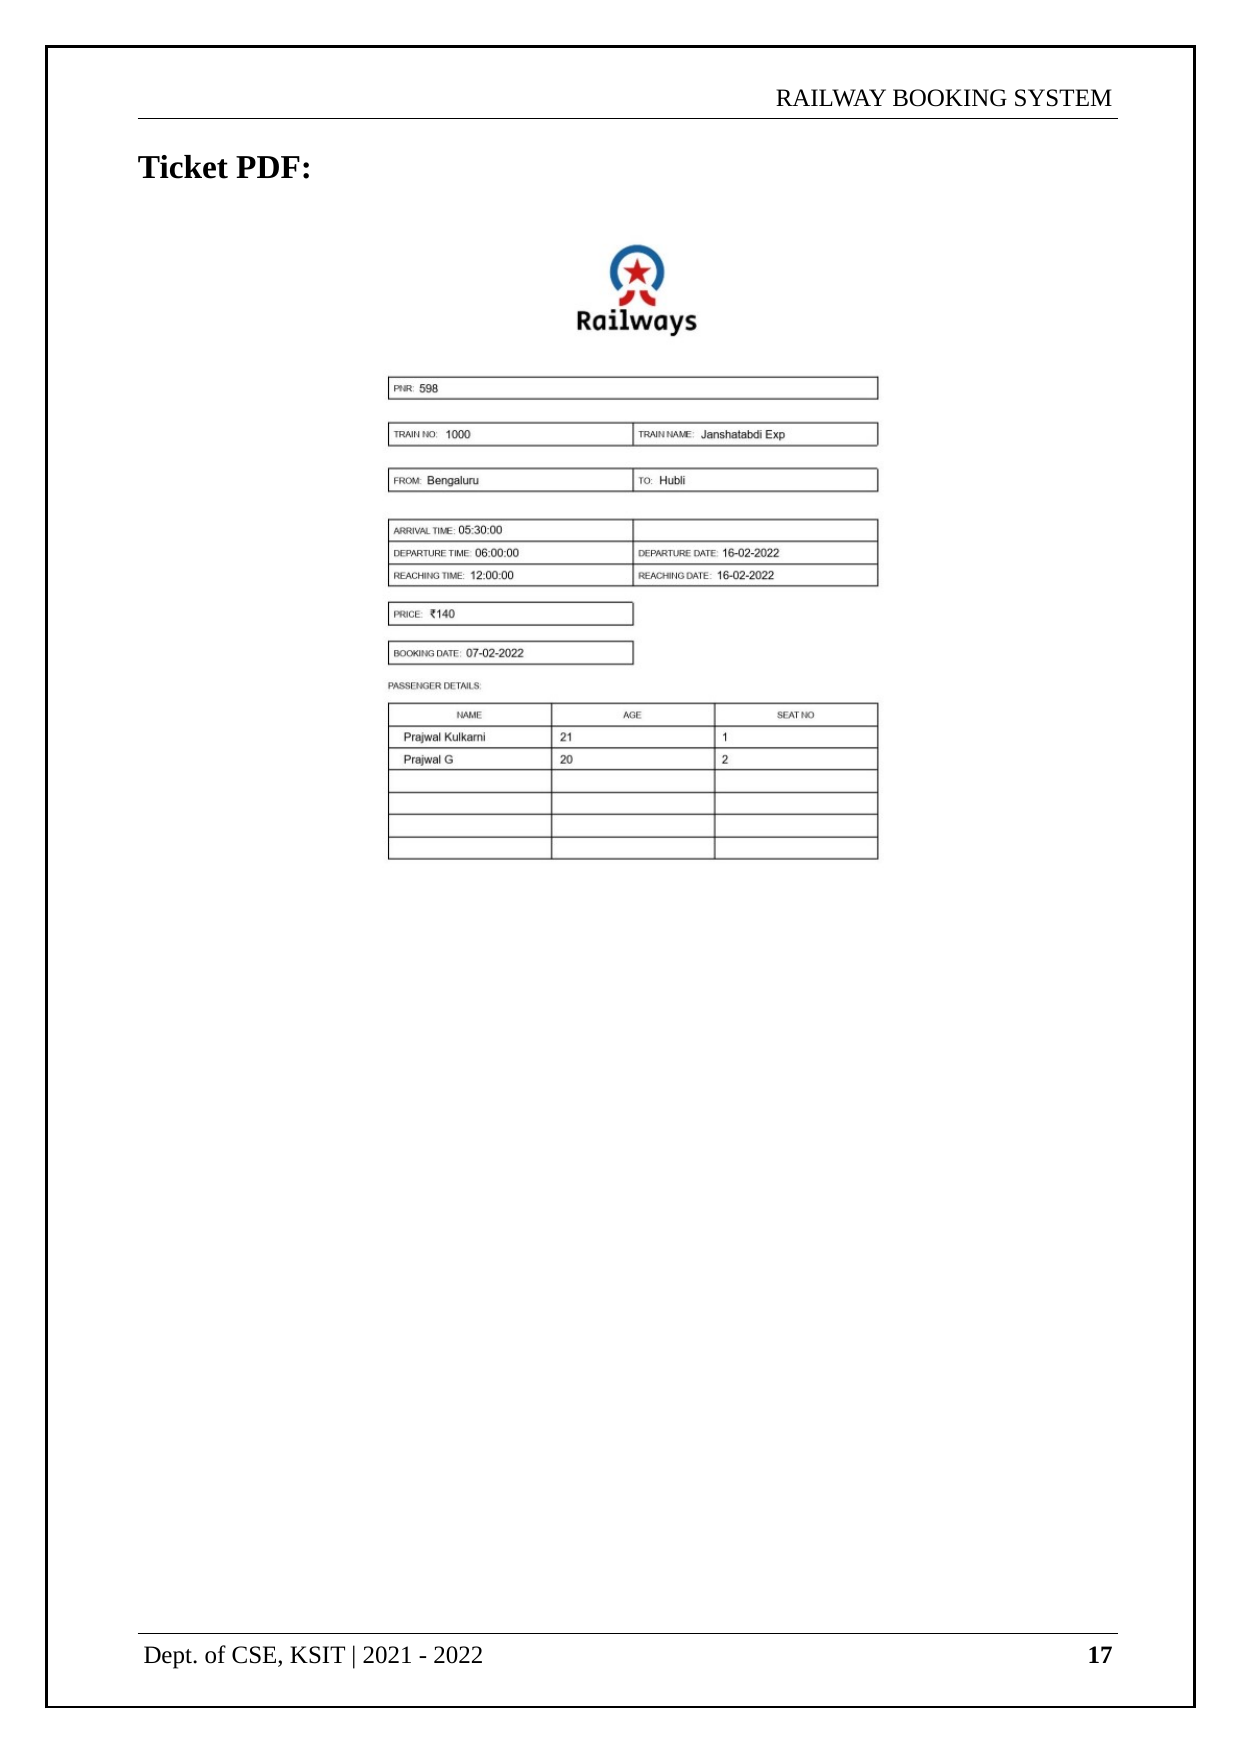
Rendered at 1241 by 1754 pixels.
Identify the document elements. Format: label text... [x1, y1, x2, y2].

table_header Dept. of CSE, KSIT | 2021 - 2022 [138, 1634, 628, 1674]
table_header RAILWAY BOOKING SYSTEM [138, 78, 1118, 118]
table_header 17 [628, 1634, 1118, 1674]
text Ticket PDF: [138, 148, 1118, 186]
picture [316, 211, 940, 991]
